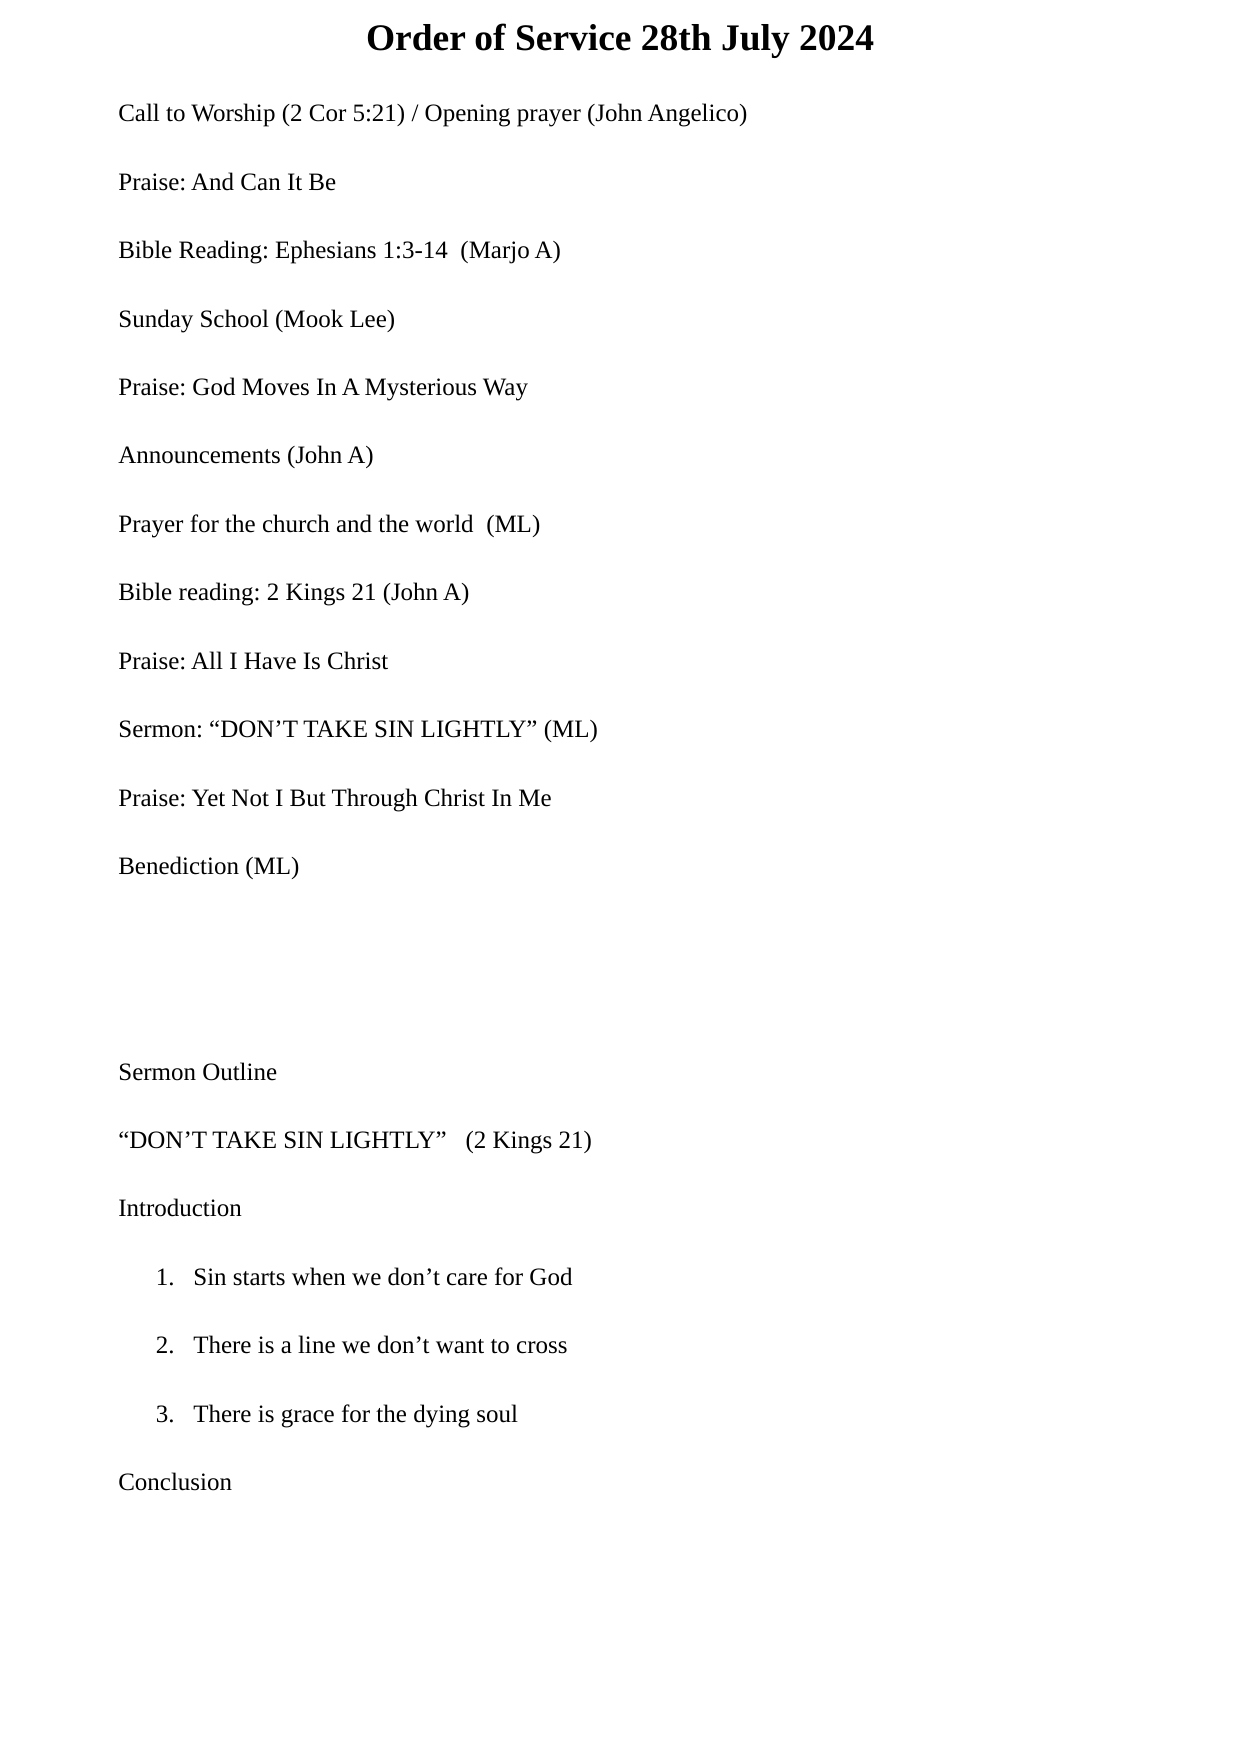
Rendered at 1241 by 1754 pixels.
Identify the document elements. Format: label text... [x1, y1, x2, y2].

text Conclusion [118, 1467, 1122, 1496]
text Praise: And Can It Be [118, 167, 1122, 196]
text Call to Worship (2 Cor 5:21) / Opening prayer (John Angelico) [118, 98, 1122, 127]
text Praise: Yet Not I But Through Christ In Me [118, 783, 1122, 812]
text Praise: All I Have Is Christ [118, 646, 1122, 675]
text Bible Reading: Ephesians 1:3-14 (Marjo A) [118, 235, 1122, 264]
text Praise: God Moves In A Mysterious Way [118, 372, 1122, 401]
list There is grace for the dying soul [156, 1399, 1122, 1427]
text Introduction [118, 1193, 1122, 1222]
text Sunday School (Mook Lee) [118, 304, 1122, 332]
text Benediction (ML) [118, 851, 1122, 880]
list Sin starts when we don’t care for God [156, 1262, 1122, 1291]
text Prayer for the church and the world (ML) [118, 509, 1122, 538]
text Sermon Outline [118, 1057, 1122, 1085]
text “DON’T TAKE SIN LIGHTLY” (2 Kings 21) [118, 1125, 1122, 1154]
text Sermon: “DON’T TAKE SIN LIGHTLY” (ML) [118, 714, 1122, 743]
list There is a line we don’t want to cross [156, 1330, 1122, 1359]
text Announcements (John A) [118, 441, 1122, 469]
text Bible reading: 2 Kings 21 (John A) [118, 577, 1122, 606]
